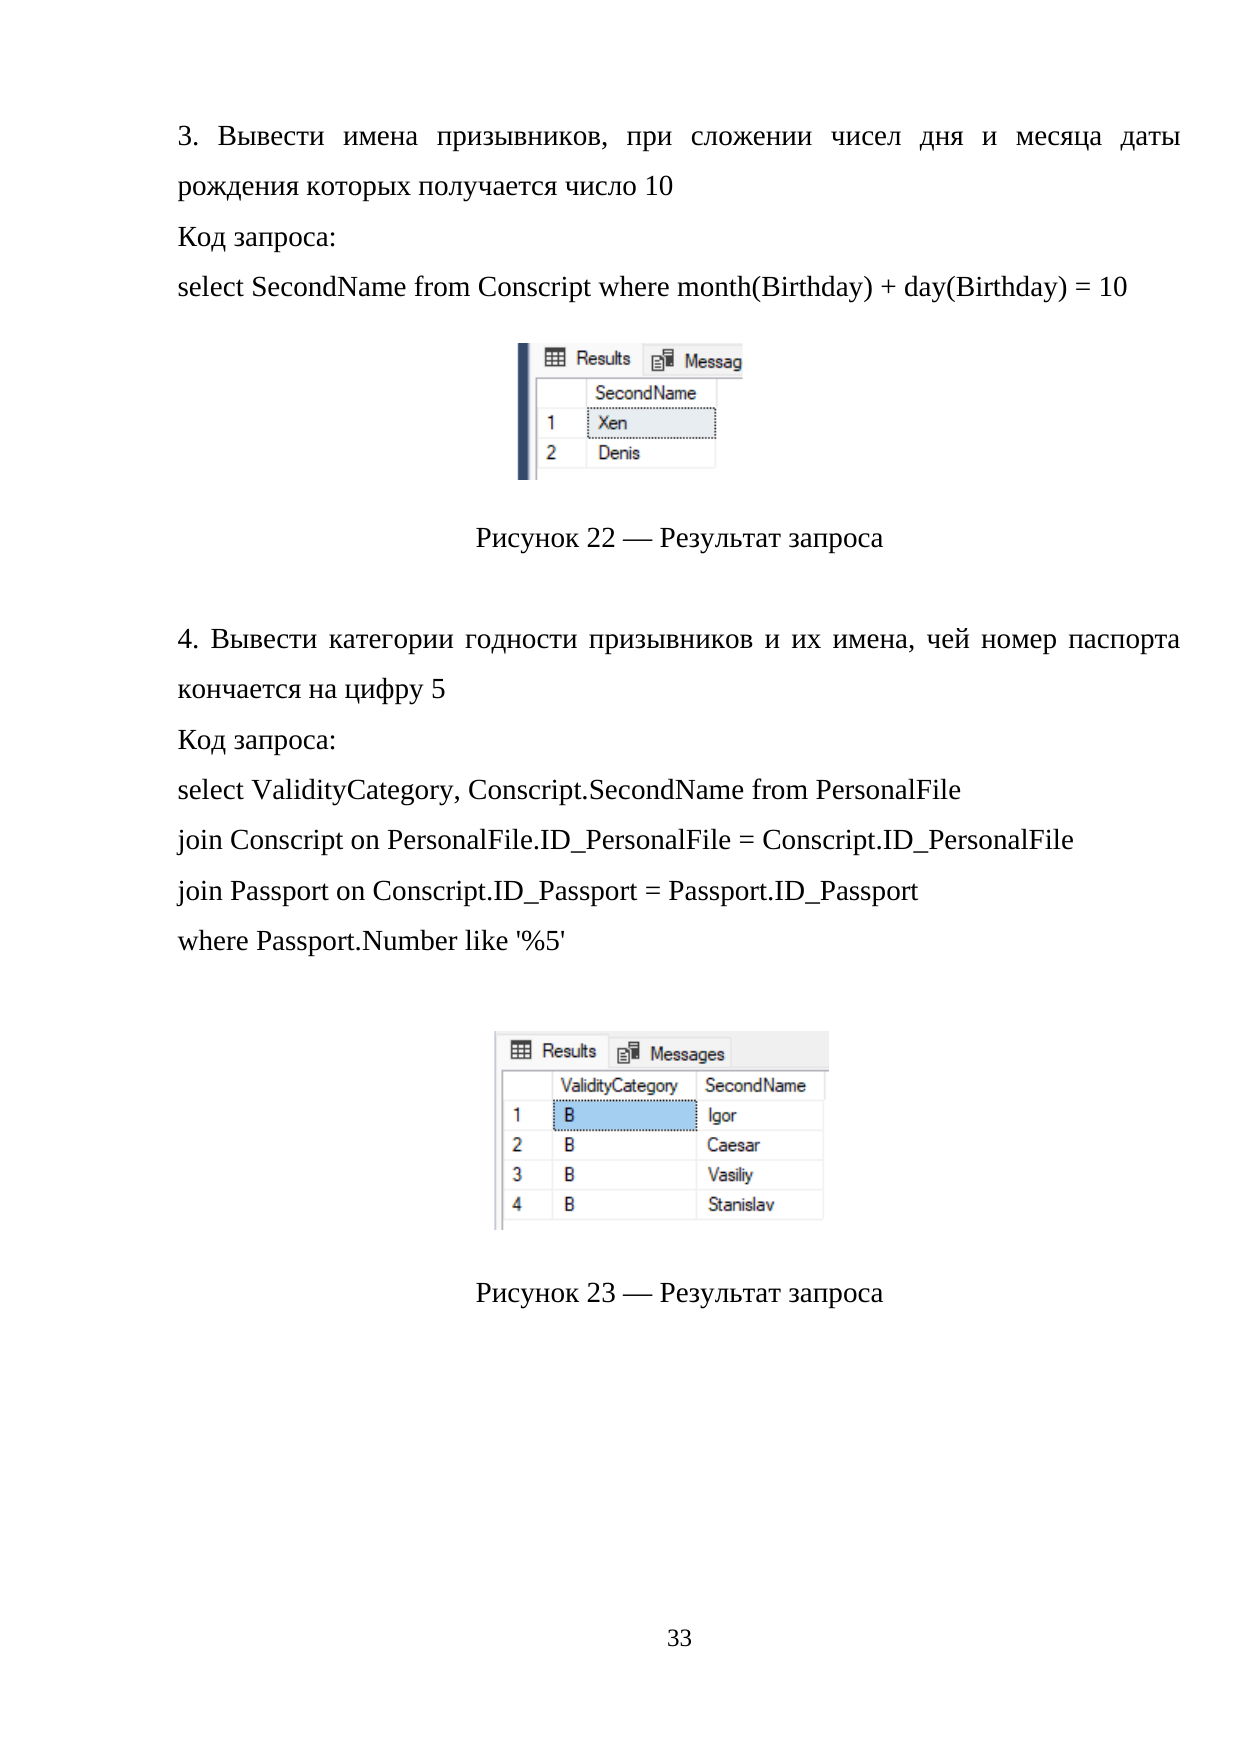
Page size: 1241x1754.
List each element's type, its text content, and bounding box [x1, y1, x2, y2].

text Код запроса: [177, 722, 1181, 755]
text join Passport on Conscript.ID_Passport = Passport.ID_Passport [177, 873, 1181, 906]
text select ValidityCategory, Conscript.SecondName from PersonalFile [177, 772, 1181, 806]
text select SecondName from Conscript where month(Birthday) + day(Birthday) = 10 [177, 269, 1181, 303]
text 4. Вывести категории годности призывников и их имена, чей номер паспорта кончается на цифру 5 [177, 621, 1181, 705]
text Рисунок 23 — Результат запроса [177, 1275, 1181, 1309]
text Код запроса: [177, 219, 1181, 252]
picture [494, 1031, 829, 1230]
text Рисунок 22 — Результат запроса [177, 521, 1181, 554]
text where Passport.Number like '%5' [177, 923, 1181, 957]
text join Conscript on PersonalFile.ID_PersonalFile = Conscript.ID_PersonalFile [177, 822, 1181, 856]
picture [517, 343, 743, 480]
text 3. Вывести имена призывников, при сложении чисел дня и месяца даты рождения которых получается число 10 [177, 118, 1181, 202]
